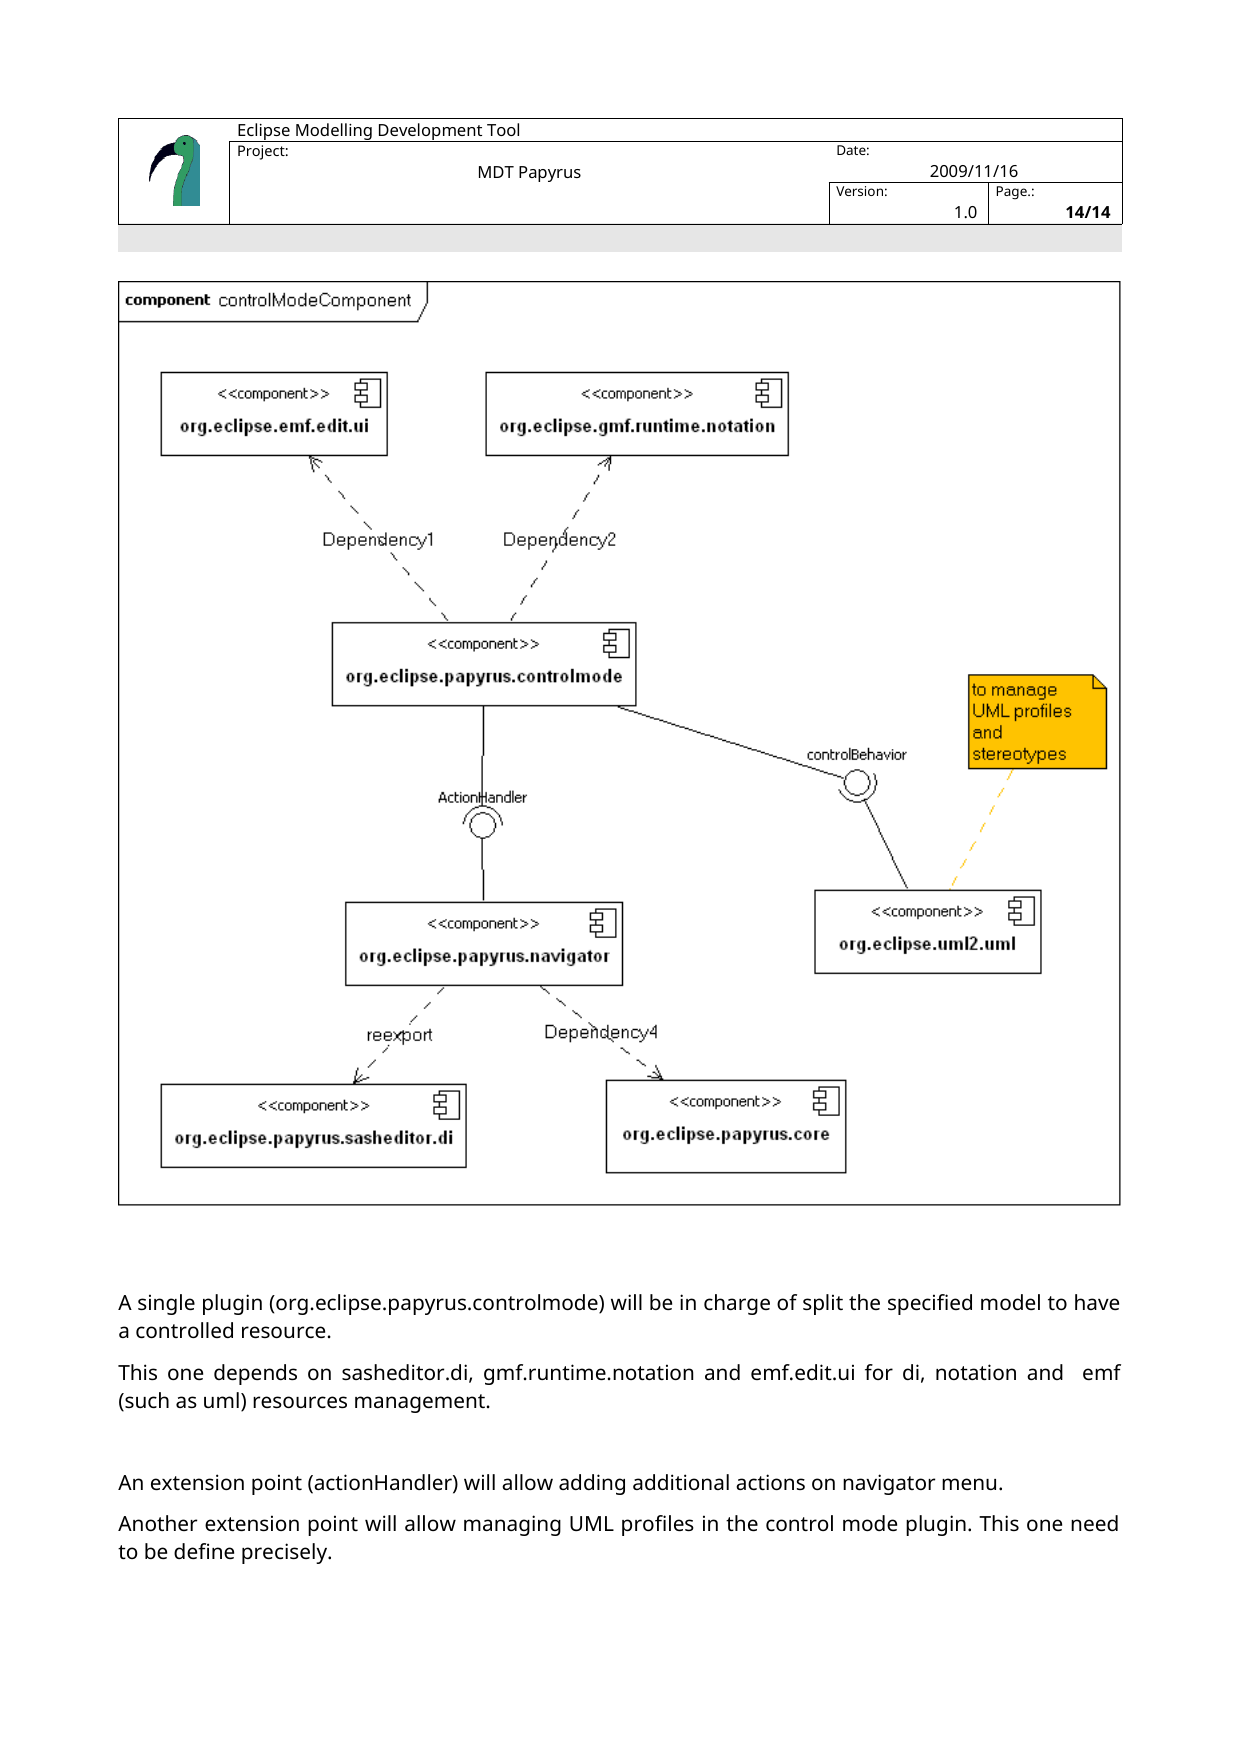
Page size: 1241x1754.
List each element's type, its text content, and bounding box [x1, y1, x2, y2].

text An extension point (actionHandler) will allow adding additional actions on navigator menu. [118, 1468, 1122, 1496]
text A single plugin (org.eclipse.papyrus.controlmode) will be in charge of split the specified model to have a controlled resource. [118, 1288, 1122, 1345]
picture [147, 133, 201, 209]
text Another extension point will allow managing UML profiles in the control mode plugin. This one need to be define precisely. [118, 1509, 1122, 1566]
picture [118, 281, 1122, 1207]
text This one depends on sasheditor.di, gmf.runtime.notation and emf.edit.ui for di, notation and emf (such as uml) resources management. [118, 1358, 1122, 1414]
